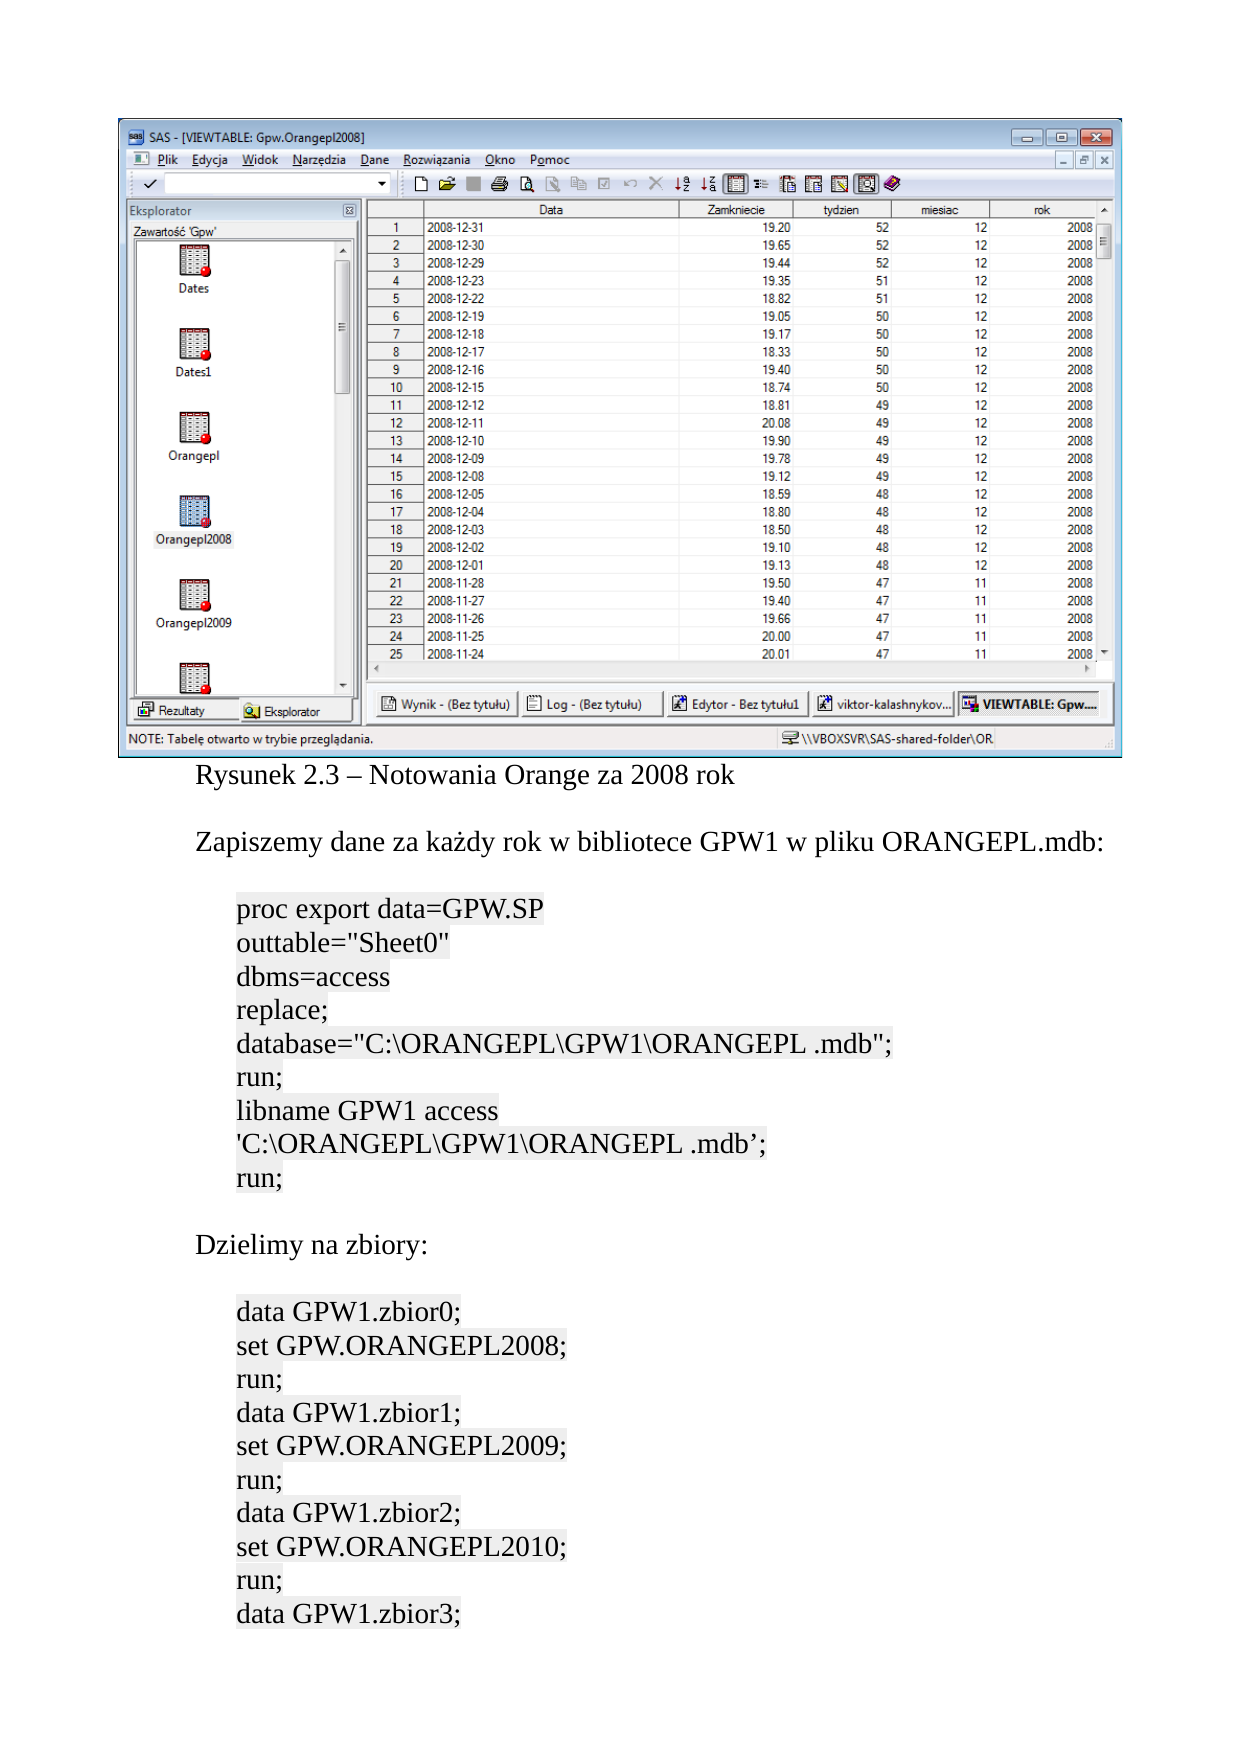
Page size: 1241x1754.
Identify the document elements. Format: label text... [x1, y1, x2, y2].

text run; [236, 1562, 1122, 1596]
text 'C:\ORANGEPL\GPW1\ORANGEPL .mdb’; [767, 1126, 1122, 1160]
text Dzielimy na zbiory: [118, 1227, 195, 1261]
text run; [283, 1462, 1122, 1495]
text outtable="Sheet0" [450, 925, 1122, 959]
text replace; [328, 992, 1122, 1026]
text data GPW1.zbior1; [461, 1395, 1122, 1428]
text Rysunek 2.3 – Notowania Orange za 2008 rok [735, 758, 1122, 791]
text libname GPW1 access [499, 1093, 1122, 1126]
text Dzielimy na zbiory: [428, 1227, 1122, 1261]
picture [118, 118, 1123, 758]
text database="C:\ORANGEPL\GPW1\ORANGEPL .mdb"; [893, 1026, 1122, 1059]
text data GPW1.zbior3; [461, 1596, 1122, 1629]
text set GPW.ORANGEPL2009; [567, 1428, 1122, 1462]
text set GPW.ORANGEPL2010; [567, 1529, 1122, 1562]
text data GPW1.zbior0; [461, 1294, 1122, 1328]
text Zapiszemy dane za każdy rok w bibliotece GPW1 w pliku ORANGEPL.mdb: [118, 824, 1122, 858]
text run; [283, 1160, 1122, 1193]
text proc export data=GPW.SP [544, 892, 1122, 925]
text run; [283, 1361, 1122, 1395]
text run; [283, 1059, 1122, 1093]
text Rysunek 2.3 – Notowania Orange za 2008 rok [118, 758, 195, 791]
text data GPW1.zbior2; [461, 1495, 1122, 1529]
text dbms=access [390, 959, 1122, 992]
text set GPW.ORANGEPL2008; [567, 1328, 1122, 1361]
